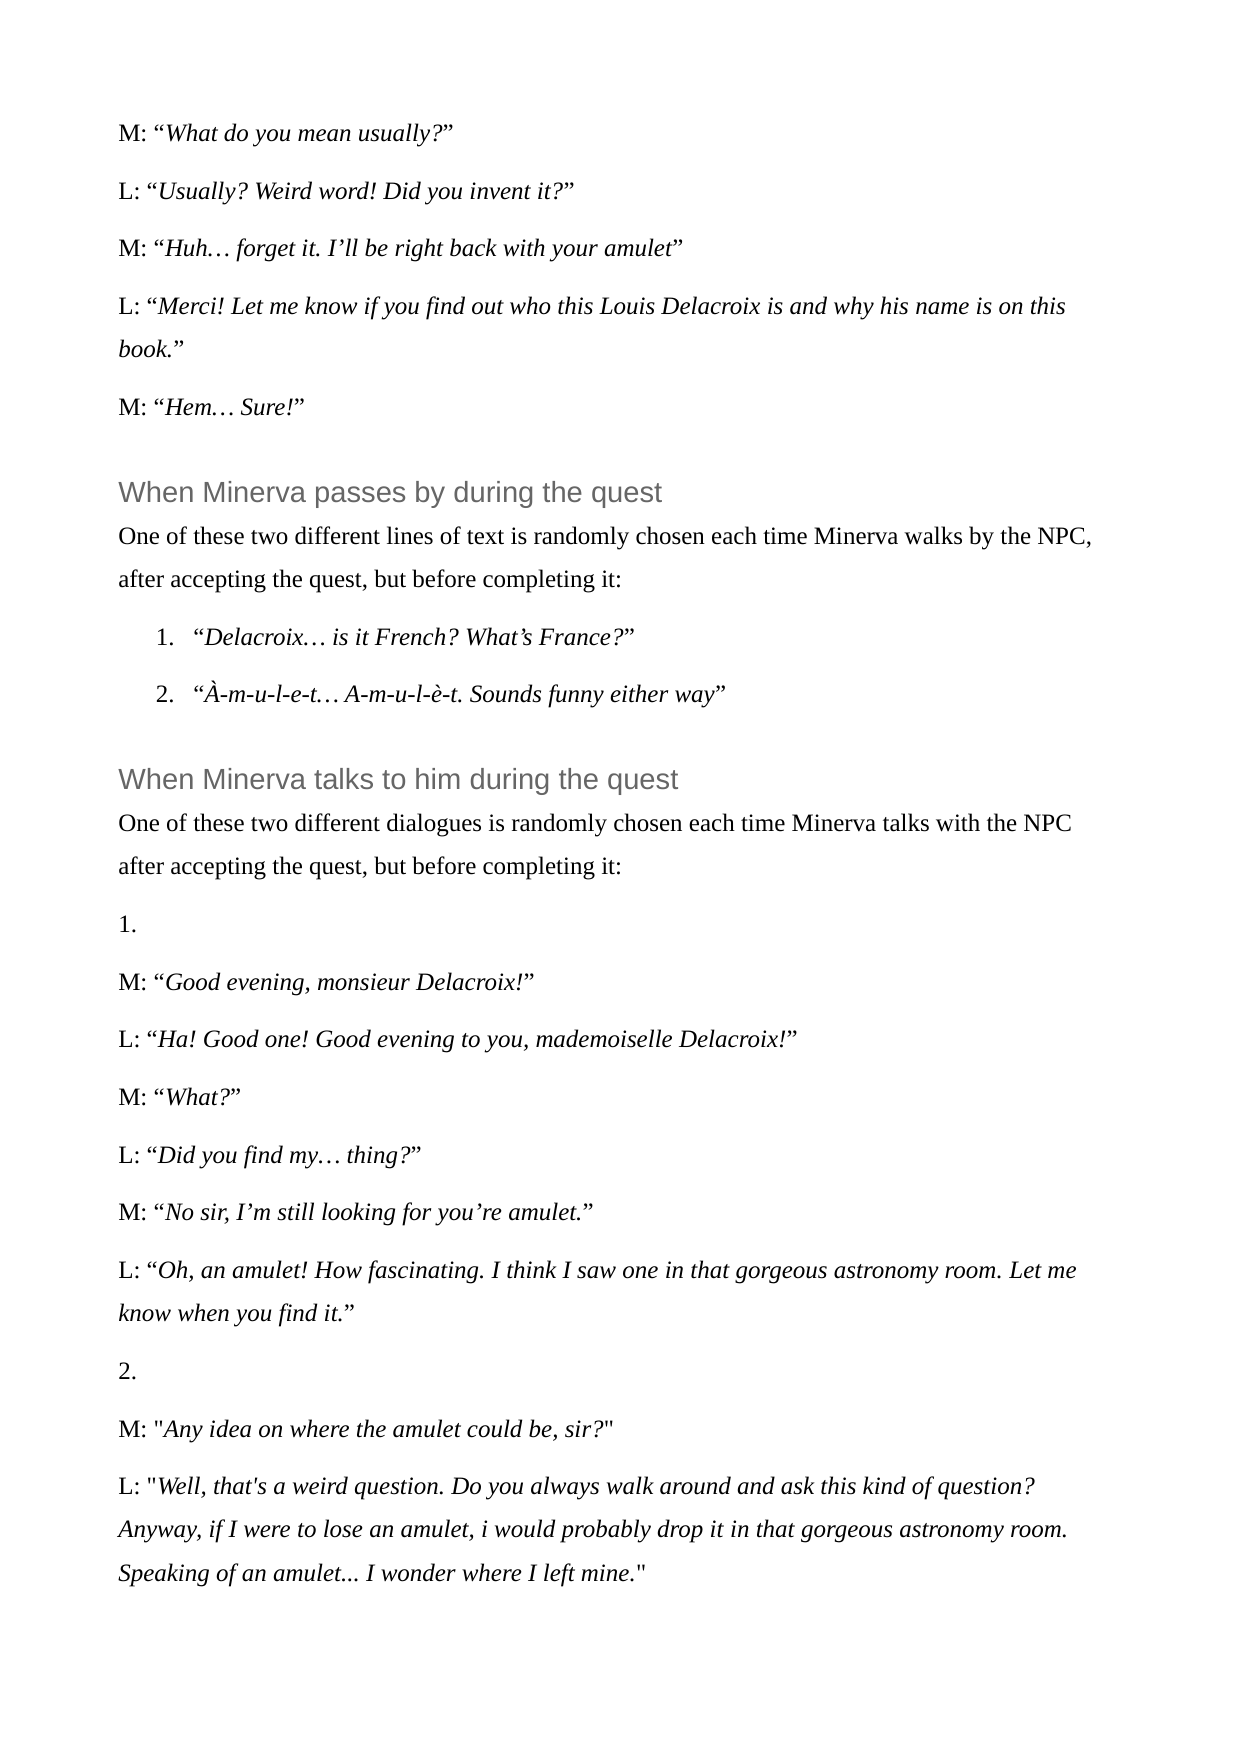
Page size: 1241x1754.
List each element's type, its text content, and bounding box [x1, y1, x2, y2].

text M: “Hem… Sure!” [118, 392, 1122, 421]
subtitle When Minerva passes by during the quest [118, 475, 1122, 508]
text M: “Good evening, monsieur Delacroix!” [118, 967, 1122, 995]
text L: "Well, that's a weird question. Do you always walk around and ask this kind of question? Anyway, if I were to lose an amulet, i would probably drop it in that gorgeous astronomy room. Speaking of an amulet... I wonder where I left mine." [118, 1471, 1122, 1586]
subtitle When Minerva talks to him during the quest [118, 762, 1122, 796]
list “Delacroix… is it French? What’s France?” [156, 622, 1122, 650]
text L: “Oh, an amulet! How fascinating. I think I saw one in that gorgeous astronomy room. Let me know when you find it.” [118, 1255, 1122, 1327]
text L: “Ha! Good one! Good evening to you, mademoiselle Delacroix!” [118, 1024, 1122, 1053]
text L: “Usually? Weird word! Did you invent it?” [118, 176, 1122, 204]
text M: “Huh… forget it. I’ll be right back with your amulet” [118, 233, 1122, 262]
text One of these two different dialogues is randomly chosen each time Minerva talks with the NPC after accepting the quest, but before completing it: [118, 808, 1122, 880]
text M: “What?” [118, 1082, 1122, 1111]
text M: “No sir, I’m still looking for you’re amulet.” [118, 1197, 1122, 1226]
text 1. [118, 909, 1122, 938]
list “À-m-u-l-e-t… A-m-u-l-è-t. Sounds funny either way” [156, 679, 1122, 708]
text L: “Did you find my… thing?” [118, 1140, 1122, 1168]
text One of these two different lines of text is randomly chosen each time Minerva walks by the NPC, after accepting the quest, but before completing it: [118, 521, 1122, 593]
text L: “Merci! Let me know if you find out who this Louis Delacroix is and why his name is on this book.” [118, 291, 1122, 363]
text M: "Any idea on where the amulet could be, sir?" [118, 1414, 1122, 1442]
text M: “What do you mean usually?” [118, 118, 1122, 147]
text 2. [118, 1356, 1122, 1385]
